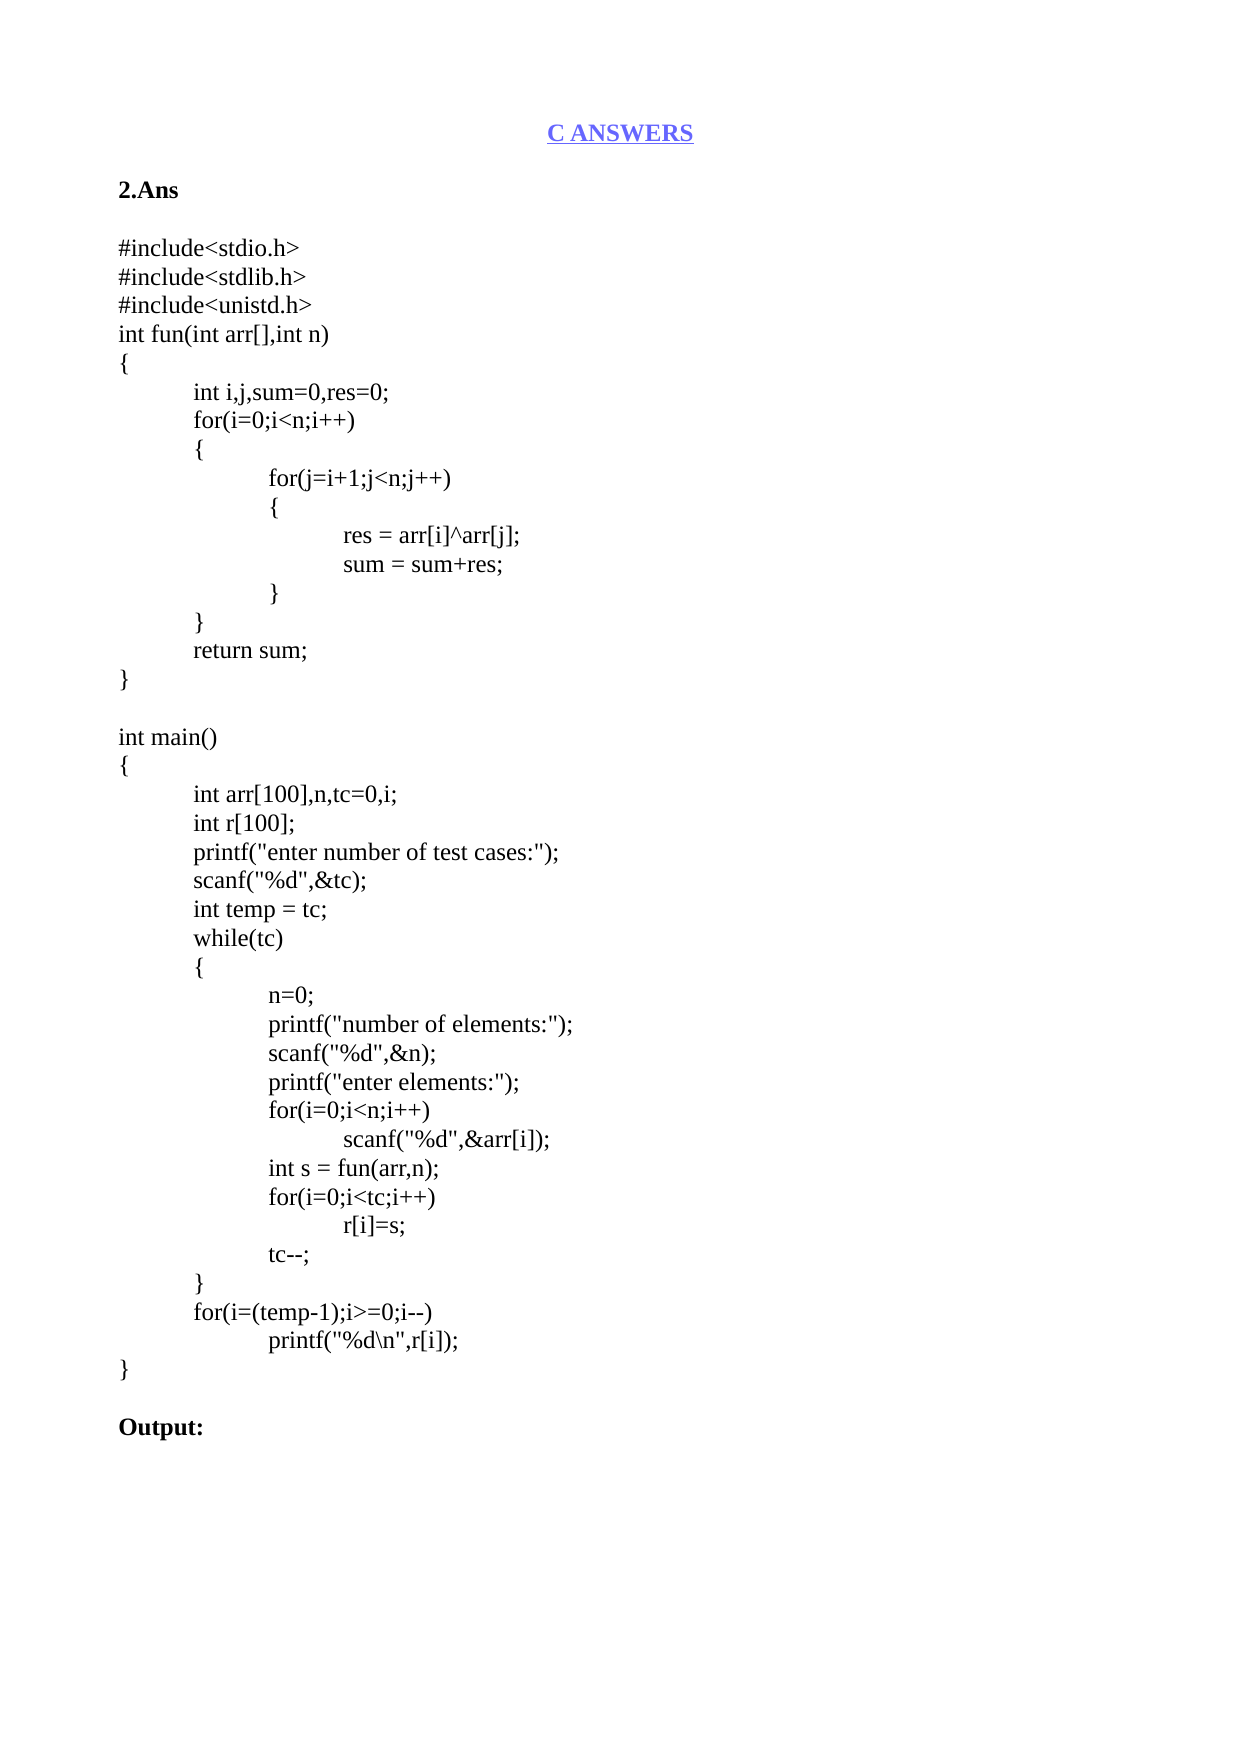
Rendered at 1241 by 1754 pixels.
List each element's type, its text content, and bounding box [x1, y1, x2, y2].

text C ANSWERS [118, 118, 1122, 147]
text int i,j,sum=0,res=0; [118, 377, 1122, 406]
text } [118, 664, 1122, 693]
text scanf("%d",&arr[i]); [118, 1124, 1122, 1153]
text int temp = tc; [118, 894, 1122, 923]
text printf("%d\n",r[i]); [118, 1326, 1122, 1354]
text 2.Ans [118, 176, 1122, 204]
text #include<stdio.h> [118, 233, 1122, 262]
text for(j=i+1;j<n;j++) [118, 463, 1122, 492]
text scanf("%d",&tc); [118, 866, 1122, 894]
text int fun(int arr[],int n) [118, 319, 1122, 348]
text } [118, 1268, 1122, 1297]
text Output: [118, 1412, 1122, 1441]
text } [118, 578, 1122, 607]
text int arr[100],n,tc=0,i; [118, 779, 1122, 808]
text sum = sum+res; [118, 549, 1122, 578]
text int main() [118, 722, 1122, 751]
text printf("enter elements:"); [118, 1067, 1122, 1096]
text { [118, 434, 1122, 463]
text for(i=0;i<n;i++) [118, 1096, 1122, 1124]
text r[i]=s; [118, 1211, 1122, 1239]
text #include<unistd.h> [118, 291, 1122, 319]
text n=0; [118, 981, 1122, 1009]
text while(tc) [118, 923, 1122, 952]
text tc--; [118, 1239, 1122, 1268]
text { [118, 492, 1122, 521]
text { [118, 751, 1122, 779]
text #include<stdlib.h> [118, 262, 1122, 291]
text } [118, 1354, 1122, 1383]
text printf("enter number of test cases:"); [118, 837, 1122, 866]
text { [118, 952, 1122, 981]
text printf("number of elements:"); [118, 1009, 1122, 1038]
text int r[100]; [118, 808, 1122, 837]
text } [118, 607, 1122, 636]
text for(i=0;i<tc;i++) [118, 1182, 1122, 1211]
text for(i=(temp-1);i>=0;i--) [118, 1297, 1122, 1326]
text res = arr[i]^arr[j]; [118, 521, 1122, 549]
text int s = fun(arr,n); [118, 1153, 1122, 1182]
text scanf("%d",&n); [118, 1038, 1122, 1067]
text return sum; [118, 636, 1122, 664]
text { [118, 348, 1122, 377]
text for(i=0;i<n;i++) [118, 406, 1122, 434]
